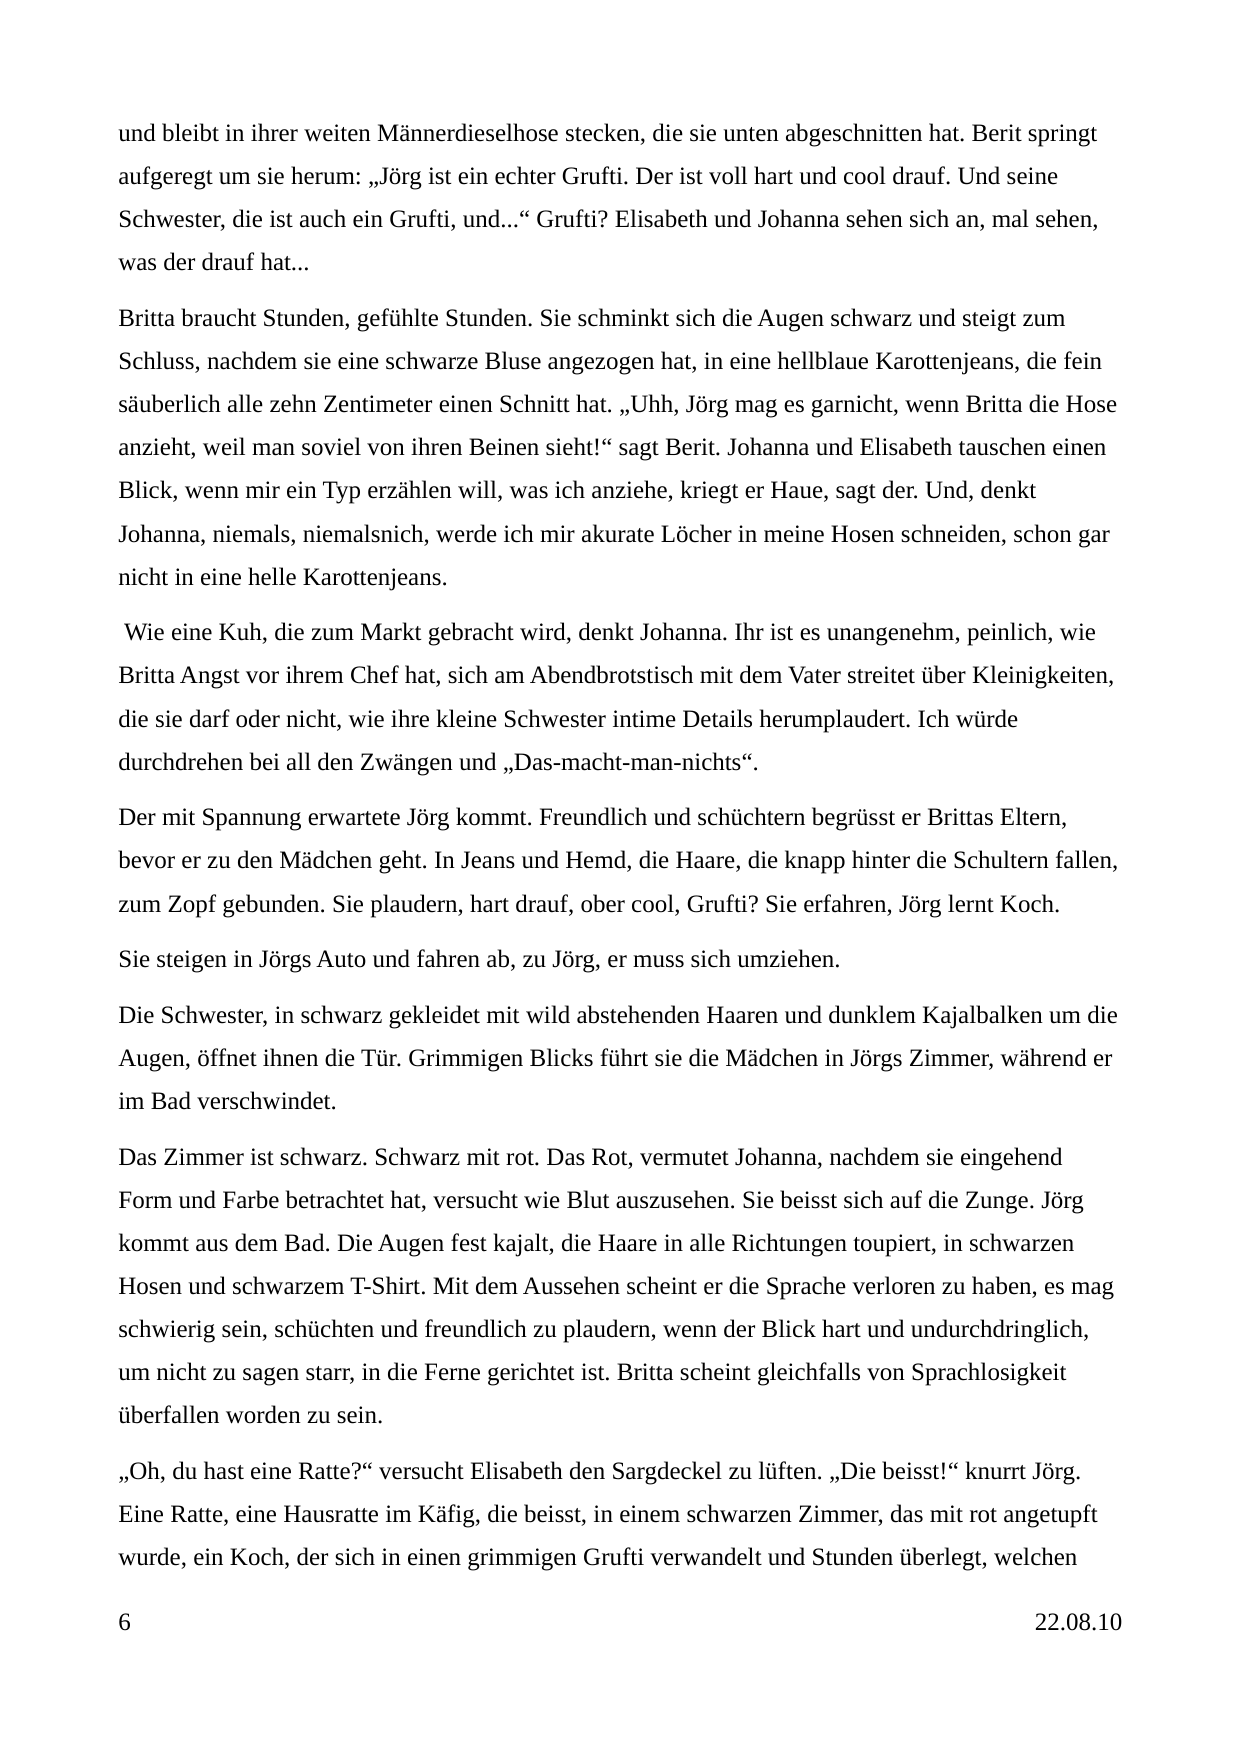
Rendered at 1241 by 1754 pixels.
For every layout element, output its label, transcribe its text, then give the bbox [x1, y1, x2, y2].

text Die Schwester, in schwarz gekleidet mit wild abstehenden Haaren und dunklem Kajalbalken um die Augen, öffnet ihnen die Tür. Grimmigen Blicks führt sie die Mädchen in Jörgs Zimmer, während er im Bad verschwindet. [118, 1000, 1122, 1115]
text Sie steigen in Jörgs Auto und fahren ab, zu Jörg, er muss sich umziehen. [118, 944, 1122, 973]
text Das Zimmer ist schwarz. Schwarz mit rot. Das Rot, vermutet Johanna, nachdem sie eingehend Form und Farbe betrachtet hat, versucht wie Blut auszusehen. Sie beisst sich auf die Zunge. Jörg kommt aus dem Bad. Die Augen fest kajalt, die Haare in alle Richtungen toupiert, in schwarzen Hosen und schwarzem T-Shirt. Mit dem Aussehen scheint er die Sprache verloren zu haben, es mag schwierig sein, schüchten und freundlich zu plaudern, wenn der Blick hart und undurchdringlich, um nicht zu sagen starr, in die Ferne gerichtet ist. Britta scheint gleichfalls von Sprachlosigkeit überfallen worden zu sein. [118, 1142, 1122, 1429]
text Der mit Spannung erwartete Jörg kommt. Freundlich und schüchtern begrüsst er Brittas Eltern, bevor er zu den Mädchen geht. In Jeans und Hemd, die Haare, die knapp hinter die Schultern fallen, zum Zopf gebunden. Sie plaudern, hart drauf, ober cool, Grufti? Sie erfahren, Jörg lernt Koch. [118, 802, 1122, 917]
text „Oh, du hast eine Ratte?“ versucht Elisabeth den Sargdeckel zu lüften. „Die beisst!“ knurrt Jörg. Eine Ratte, eine Hausratte im Käfig, die beisst, in einem schwarzen Zimmer, das mit rot angetupft wurde, ein Koch, der sich in einen grimmigen Grufti verwandelt und Stunden überlegt, welchen [118, 1456, 1122, 1571]
text und bleibt in ihrer weiten Männerdieselhose stecken, die sie unten abgeschnitten hat. Berit springt aufgeregt um sie herum: „Jörg ist ein echter Grufti. Der ist voll hart und cool drauf. Und seine Schwester, die ist auch ein Grufti, und...“ Grufti? Elisabeth und Johanna sehen sich an, mal sehen, was der drauf hat... [118, 118, 1122, 276]
text Britta braucht Stunden, gefühlte Stunden. Sie schminkt sich die Augen schwarz und steigt zum Schluss, nachdem sie eine schwarze Bluse angezogen hat, in eine hellblaue Karottenjeans, die fein säuberlich alle zehn Zentimeter einen Schnitt hat. „Uhh, Jörg mag es garnicht, wenn Britta die Hose anzieht, weil man soviel von ihren Beinen sieht!“ sagt Berit. Johanna und Elisabeth tauschen einen Blick, wenn mir ein Typ erzählen will, was ich anziehe, kriegt er Haue, sagt der. Und, denkt Johanna, niemals, niemalsnich, werde ich mir akurate Löcher in meine Hosen schneiden, schon gar nicht in eine helle Karottenjeans. [118, 303, 1122, 591]
text Wie eine Kuh, die zum Markt gebracht wird, denkt Johanna. Ihr ist es unangenehm, peinlich, wie Britta Angst vor ihrem Chef hat, sich am Abendbrotstisch mit dem Vater streitet über Kleinigkeiten, die sie darf oder nicht, wie ihre kleine Schwester intime Details herumplaudert. Ich würde durchdrehen bei all den Zwängen und „Das-macht-man-nichts“. [118, 617, 1122, 776]
